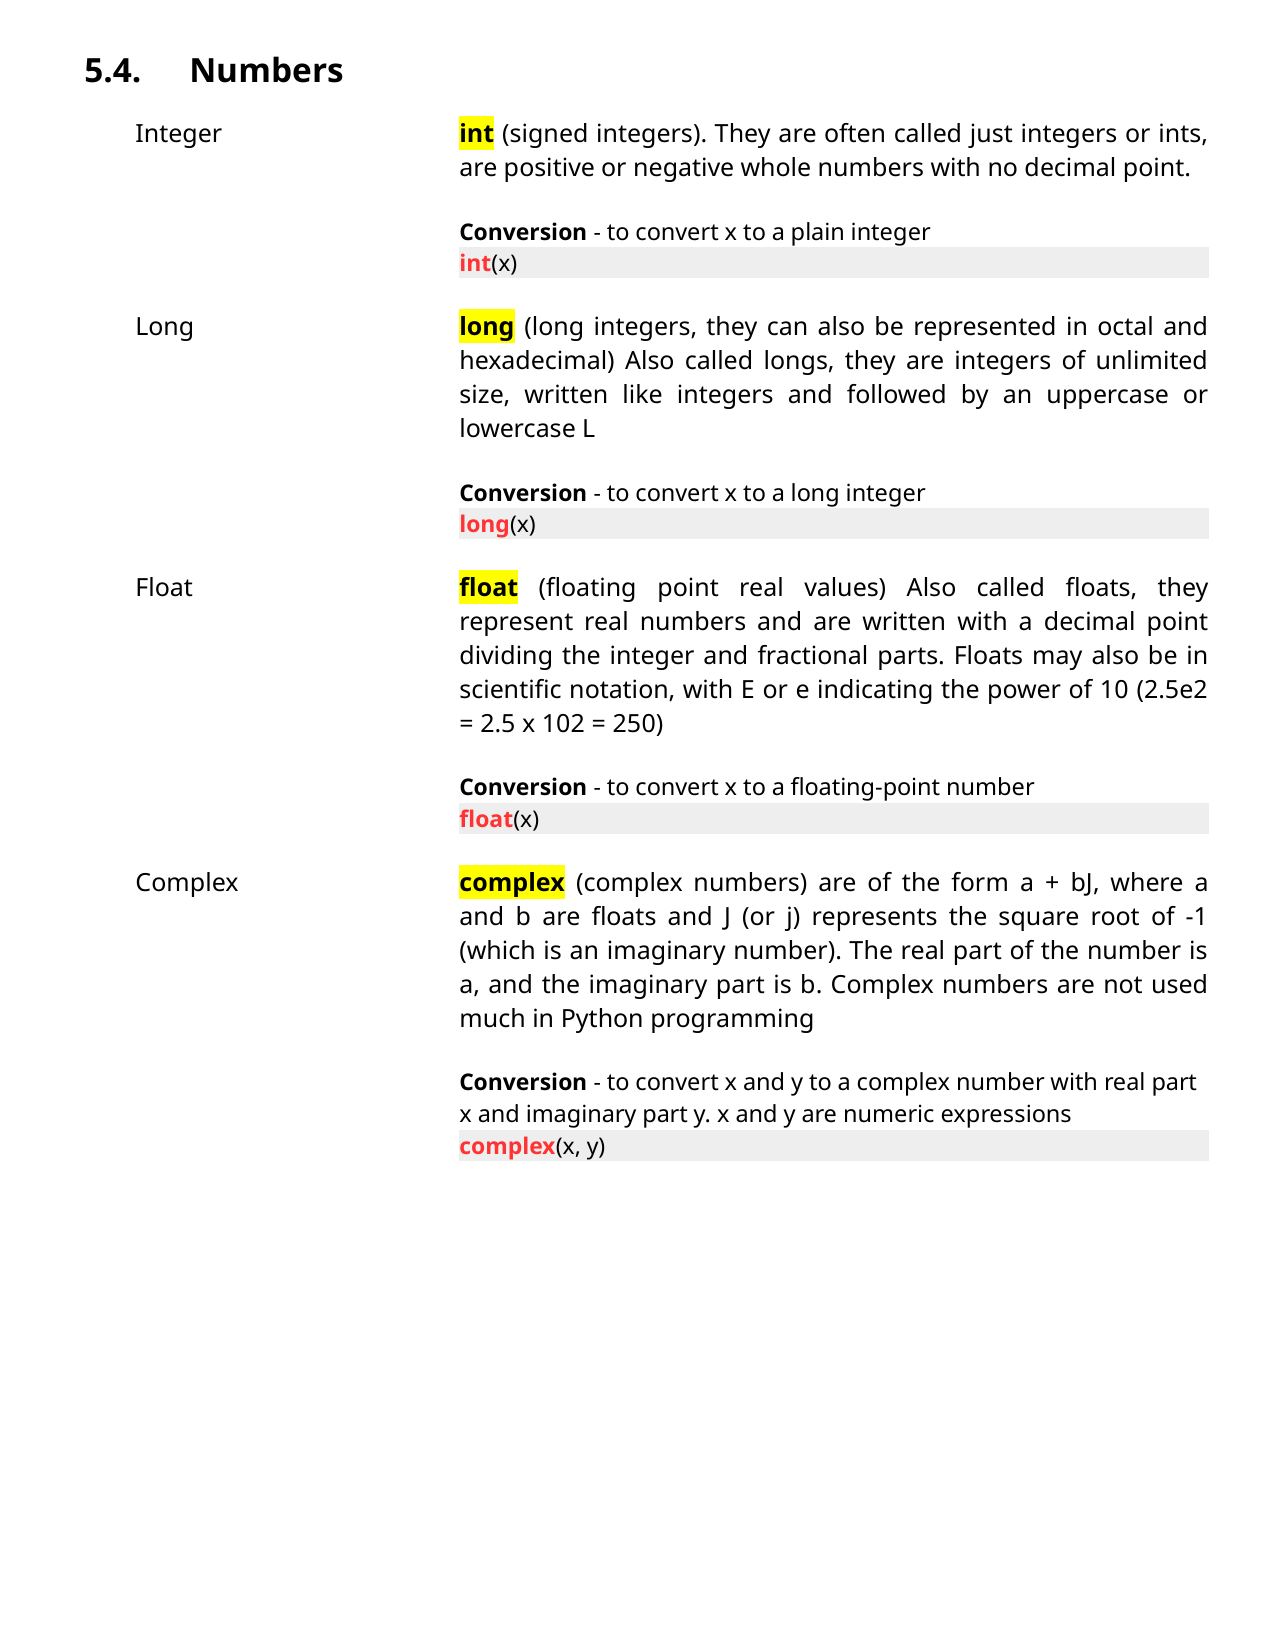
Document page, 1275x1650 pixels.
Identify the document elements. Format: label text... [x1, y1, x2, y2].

text int(x) [459, 247, 1209, 278]
text long(x) [459, 508, 1209, 539]
text Conversion - to convert x and y to a complex number with real part x and imaginary part y. x and y are numeric expressions [459, 1066, 1209, 1130]
text Conversion - to convert x to a long integer [459, 476, 1209, 508]
text Conversion - to convert x to a floating-point number [459, 771, 1209, 803]
list Complex complex (complex numbers) are of the form a + bJ, where a and b are floats and J (or j) represents the square root of -1 (which is an imaginary number). The real part of the number is a, and the imaginary part is b. Complex numbers are not used much in Python programming [135, 865, 1209, 1035]
list Float float (floating point real values) Also called floats, they represent real numbers and are written with a decimal point dividing the integer and fractional parts. Floats may also be in scientific notation, with E or e indicating the power of 10 (2.5e2 = 2.5 x 102 = 250) [135, 570, 1209, 740]
subtitle Numbers [84, 46, 1209, 92]
list Integer int (signed integers). They are often called just integers or ints, are positive or negative whole numbers with no decimal point. [135, 116, 1209, 184]
list Long long (long integers, they can also be represented in octal and hexadecimal) Also called longs, they are integers of unlimited size, written like integers and followed by an uppercase or lowercase L [135, 309, 1209, 445]
text Conversion - to convert x to a plain integer [459, 215, 1209, 247]
text complex(x, y) [459, 1130, 1209, 1161]
text float(x) [459, 803, 1209, 834]
